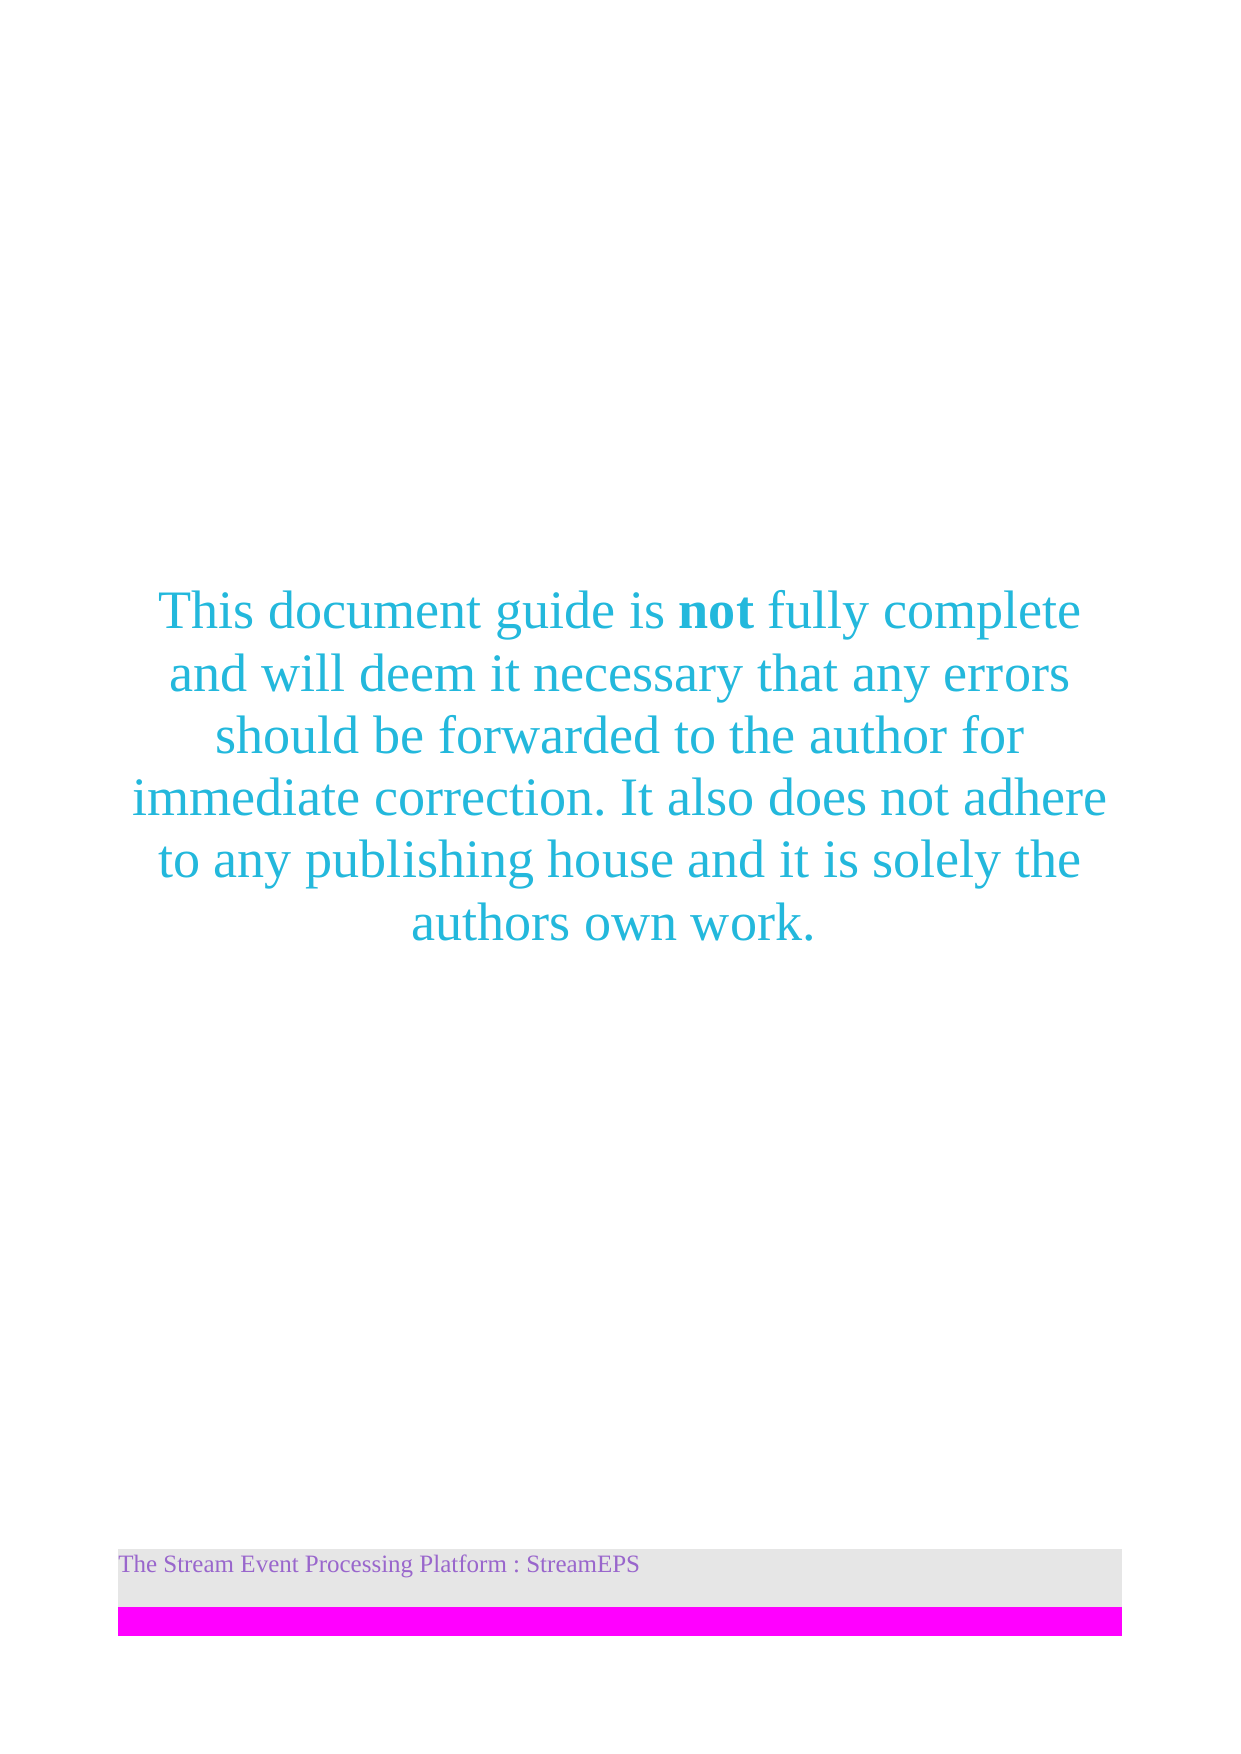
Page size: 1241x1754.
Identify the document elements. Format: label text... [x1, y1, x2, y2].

text This document guide is not fully complete and will deem it necessary that any errors should be forwarded to the author for immediate correction. It also does not adhere to any publishing house and it is solely the authors own work. [118, 578, 1122, 952]
